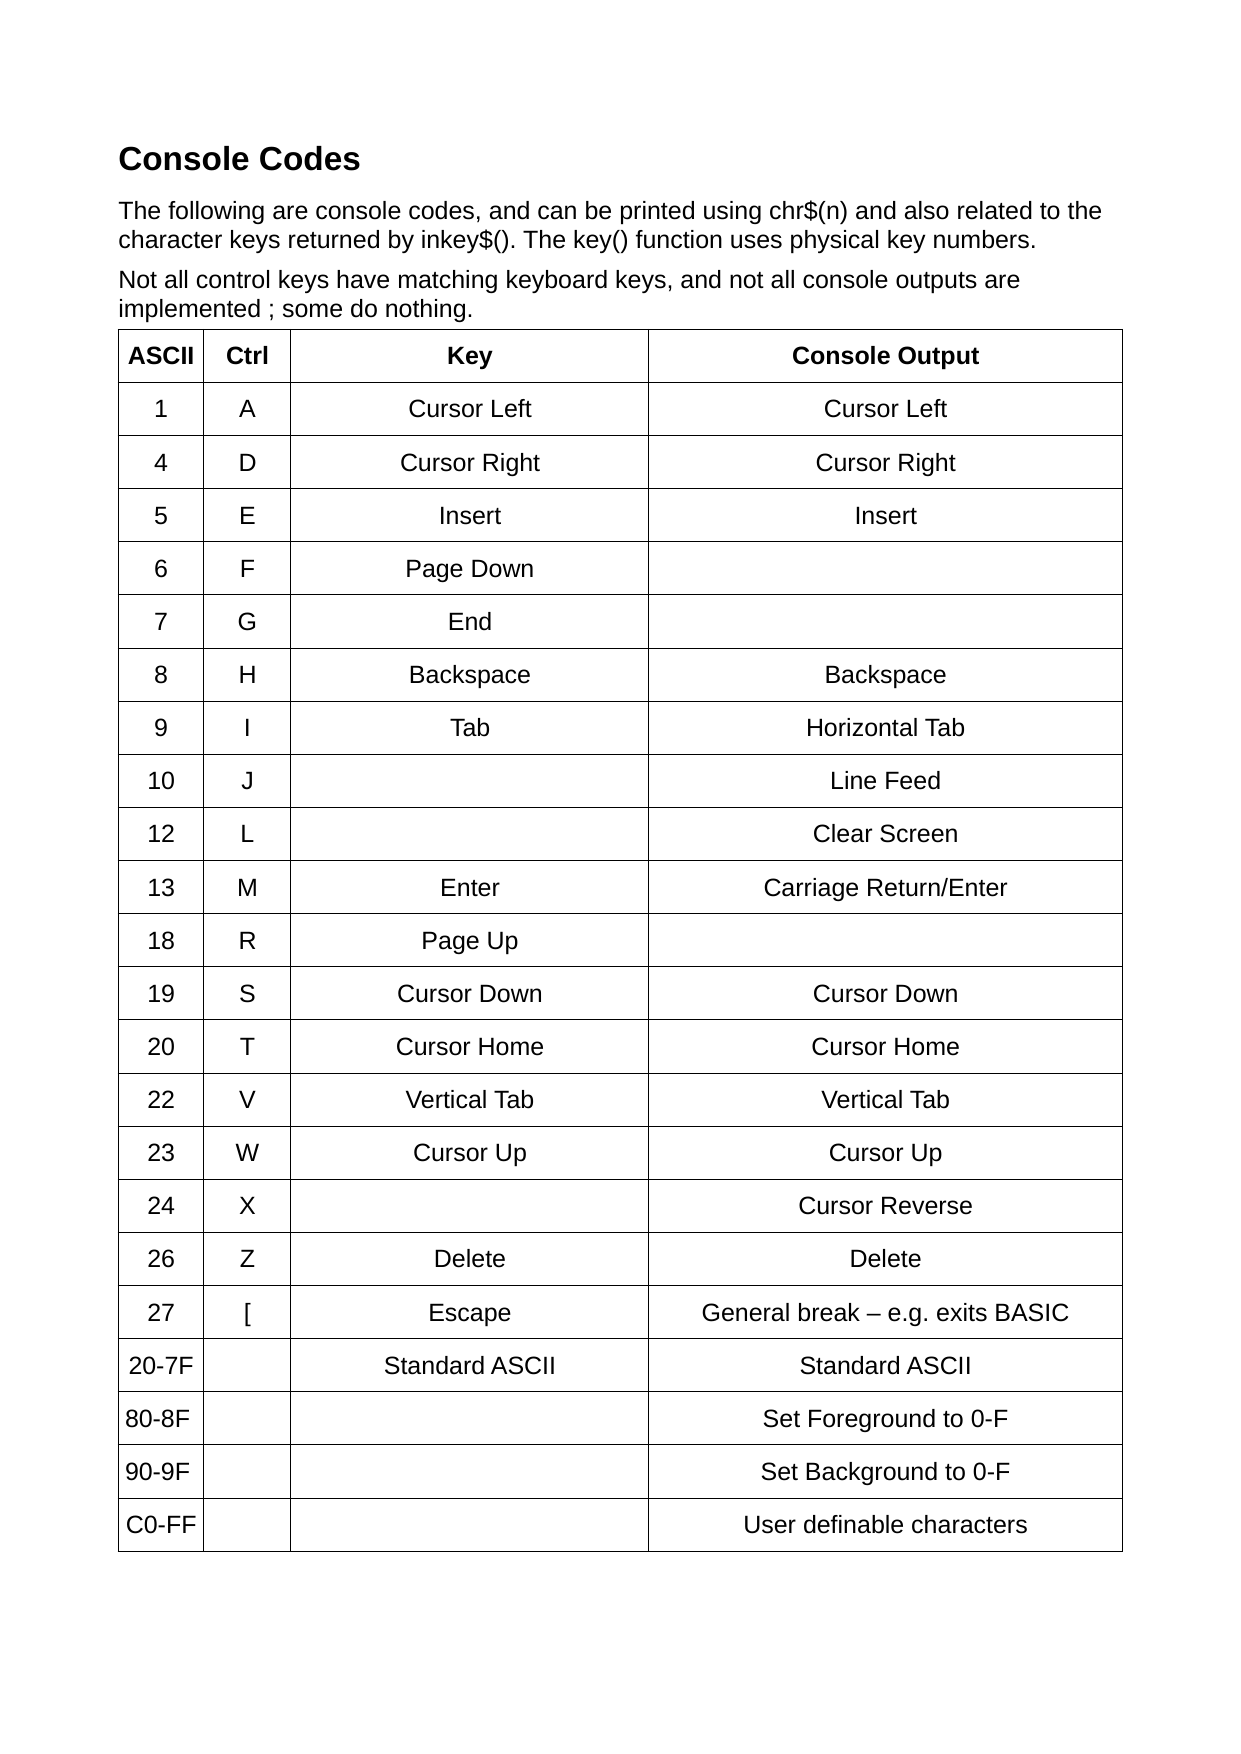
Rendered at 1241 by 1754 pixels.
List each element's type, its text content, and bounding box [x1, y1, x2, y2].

table_cell [291, 1180, 648, 1232]
table_cell 23 [119, 1127, 203, 1179]
table_cell 18 [119, 914, 203, 966]
table_cell L [204, 808, 290, 860]
table_cell Cursor Down [649, 967, 1122, 1019]
table_header Key [291, 330, 648, 382]
table_cell [204, 1339, 290, 1391]
table_cell Insert [291, 489, 648, 541]
table_cell 6 [119, 542, 203, 594]
table_cell D [204, 436, 290, 488]
table_cell Line Feed [649, 755, 1122, 807]
table_cell 22 [119, 1074, 203, 1126]
table_cell User definable characters [649, 1499, 1122, 1551]
table_cell C0-FF [119, 1499, 203, 1551]
table_cell Vertical Tab [291, 1074, 648, 1126]
table_cell 19 [119, 967, 203, 1019]
table_cell Vertical Tab [649, 1074, 1122, 1126]
table_cell W [204, 1127, 290, 1179]
table_cell S [204, 967, 290, 1019]
table_cell 80-8F [119, 1392, 203, 1444]
table_cell 12 [119, 808, 203, 860]
table_cell Cursor Right [291, 436, 648, 488]
table_cell [204, 1392, 290, 1444]
table_cell 20-7F [119, 1339, 203, 1391]
subtitle Console Codes [118, 139, 1122, 177]
table_cell Page Up [291, 914, 648, 966]
table_cell Cursor Home [291, 1020, 648, 1072]
table_cell 9 [119, 702, 203, 754]
table_cell Backspace [291, 649, 648, 701]
table_cell Set Foreground to 0-F [649, 1392, 1122, 1444]
table_cell Cursor Up [291, 1127, 648, 1179]
table_cell Carriage Return/Enter [649, 861, 1122, 913]
table_cell Standard ASCII [649, 1339, 1122, 1391]
table_header Console Output [649, 330, 1122, 382]
table_cell 90-9F [119, 1445, 203, 1497]
table_cell [291, 755, 648, 807]
table_cell 7 [119, 595, 203, 647]
table_cell E [204, 489, 290, 541]
table_cell [291, 1445, 648, 1497]
table_cell V [204, 1074, 290, 1126]
table_cell 27 [119, 1286, 203, 1338]
table_cell J [204, 755, 290, 807]
table_cell Cursor Left [649, 383, 1122, 435]
table_cell F [204, 542, 290, 594]
table_cell End [291, 595, 648, 647]
table_cell G [204, 595, 290, 647]
table_cell Cursor Left [291, 383, 648, 435]
table_header Ctrl [204, 330, 290, 382]
table_cell [291, 1499, 648, 1551]
table_cell Z [204, 1233, 290, 1285]
table_cell [291, 1392, 648, 1444]
table_cell H [204, 649, 290, 701]
table_cell X [204, 1180, 290, 1232]
table_cell Cursor Right [649, 436, 1122, 488]
table_cell Clear Screen [649, 808, 1122, 860]
table_cell General break – e.g. exits BASIC [649, 1286, 1122, 1338]
table_cell 10 [119, 755, 203, 807]
table_cell [649, 595, 1122, 647]
table_cell Enter [291, 861, 648, 913]
table_cell T [204, 1020, 290, 1072]
text Not all control keys have matching keyboard keys, and not all console outputs are implemented ; some do nothing. [118, 265, 1122, 323]
text The following are console codes, and can be printed using chr$(n) and also related to the character keys returned by inkey$(). The key() function uses physical key numbers. [118, 196, 1122, 253]
table_cell 1 [119, 383, 203, 435]
table_cell Cursor Up [649, 1127, 1122, 1179]
table_cell Tab [291, 702, 648, 754]
table_cell [204, 1445, 290, 1497]
table_cell Set Background to 0-F [649, 1445, 1122, 1497]
table_cell 26 [119, 1233, 203, 1285]
table_cell Standard ASCII [291, 1339, 648, 1391]
table_cell Escape [291, 1286, 648, 1338]
table_cell 24 [119, 1180, 203, 1232]
table_cell 20 [119, 1020, 203, 1072]
table_cell Cursor Reverse [649, 1180, 1122, 1232]
table_cell Cursor Down [291, 967, 648, 1019]
table_cell M [204, 861, 290, 913]
table_cell A [204, 383, 290, 435]
table_cell I [204, 702, 290, 754]
table_cell Delete [291, 1233, 648, 1285]
table_cell Insert [649, 489, 1122, 541]
table_cell [ [204, 1286, 290, 1338]
table_cell Delete [649, 1233, 1122, 1285]
table_cell [649, 542, 1122, 594]
table_cell 8 [119, 649, 203, 701]
table_cell 5 [119, 489, 203, 541]
table_cell [204, 1499, 290, 1551]
table_cell Horizontal Tab [649, 702, 1122, 754]
table_cell 4 [119, 436, 203, 488]
table_cell Cursor Home [649, 1020, 1122, 1072]
table_cell [291, 808, 648, 860]
table_header ASCII [119, 330, 203, 382]
table_cell R [204, 914, 290, 966]
table_cell 13 [119, 861, 203, 913]
table_cell [649, 914, 1122, 966]
table_cell Page Down [291, 542, 648, 594]
table_cell Backspace [649, 649, 1122, 701]
